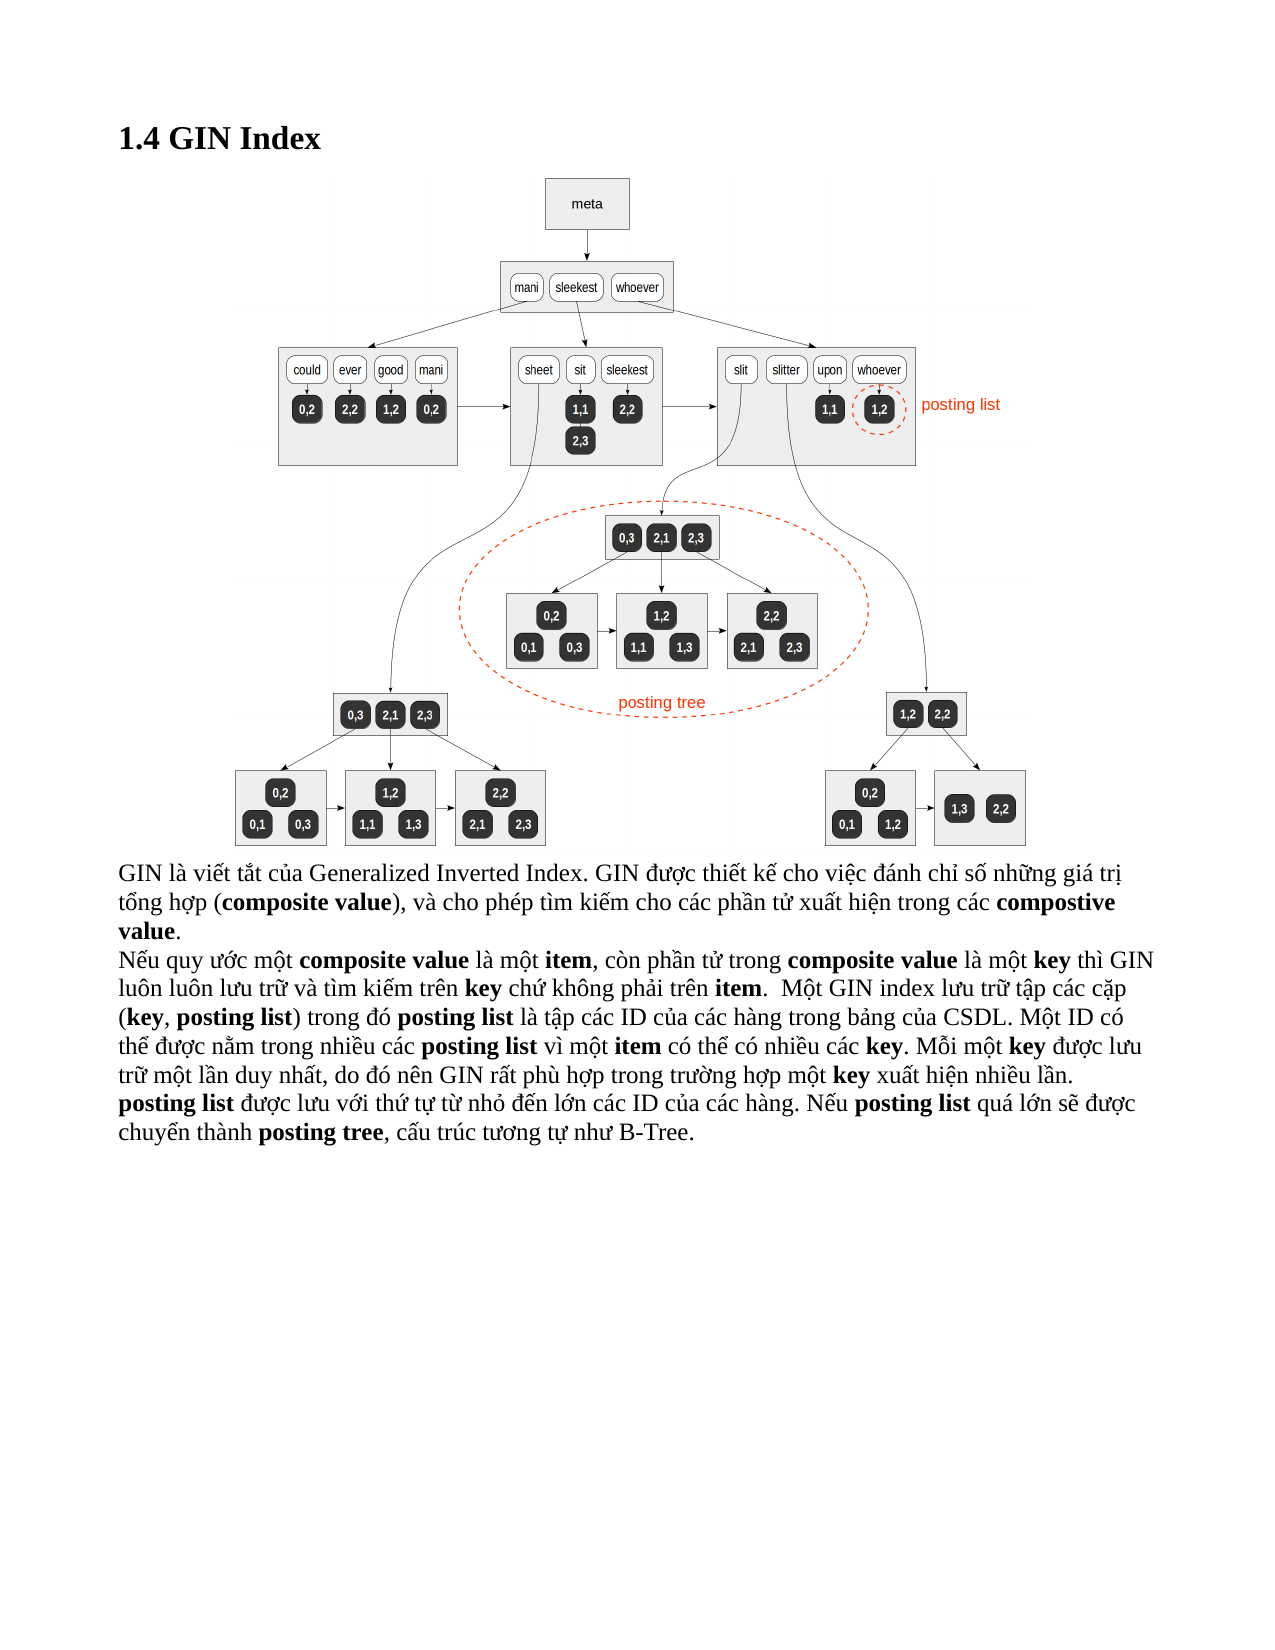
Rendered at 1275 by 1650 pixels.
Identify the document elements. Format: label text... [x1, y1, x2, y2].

text Nếu quy ước một composite value là một item, còn phần tử trong composite value là một key thì GIN [118, 945, 1157, 973]
picture [233, 176, 1029, 849]
text 1.4 GIN Index [118, 118, 1157, 156]
text GIN là viết tắt của Generalized Inverted Index. GIN được thiết kế cho việc đánh chỉ số những giá trị tổng hợp (composite value), và cho phép tìm kiếm cho các phần tử xuất hiện trong các compostive value. [118, 858, 1157, 945]
text luôn luôn lưu trữ và tìm kiếm trên key chứ không phải trên item. Một GIN index lưu trữ tập các cặp (key, posting list) trong đó posting list là tập các ID của các hàng trong bảng của CSDL. Một ID có thể được nằm trong nhiều các posting list vì một item có thể có nhiều các key. Mỗi một key được lưu trữ một lần duy nhất, do đó nên GIN rất phù hợp trong trường hợp một key xuất hiện nhiều lần. posting list được lưu với thứ tự từ nhỏ đến lớn các ID của các hàng. Nếu posting list quá lớn sẽ được chuyển thành posting tree, cấu trúc tương tự như B-Tree. [118, 973, 1157, 1146]
